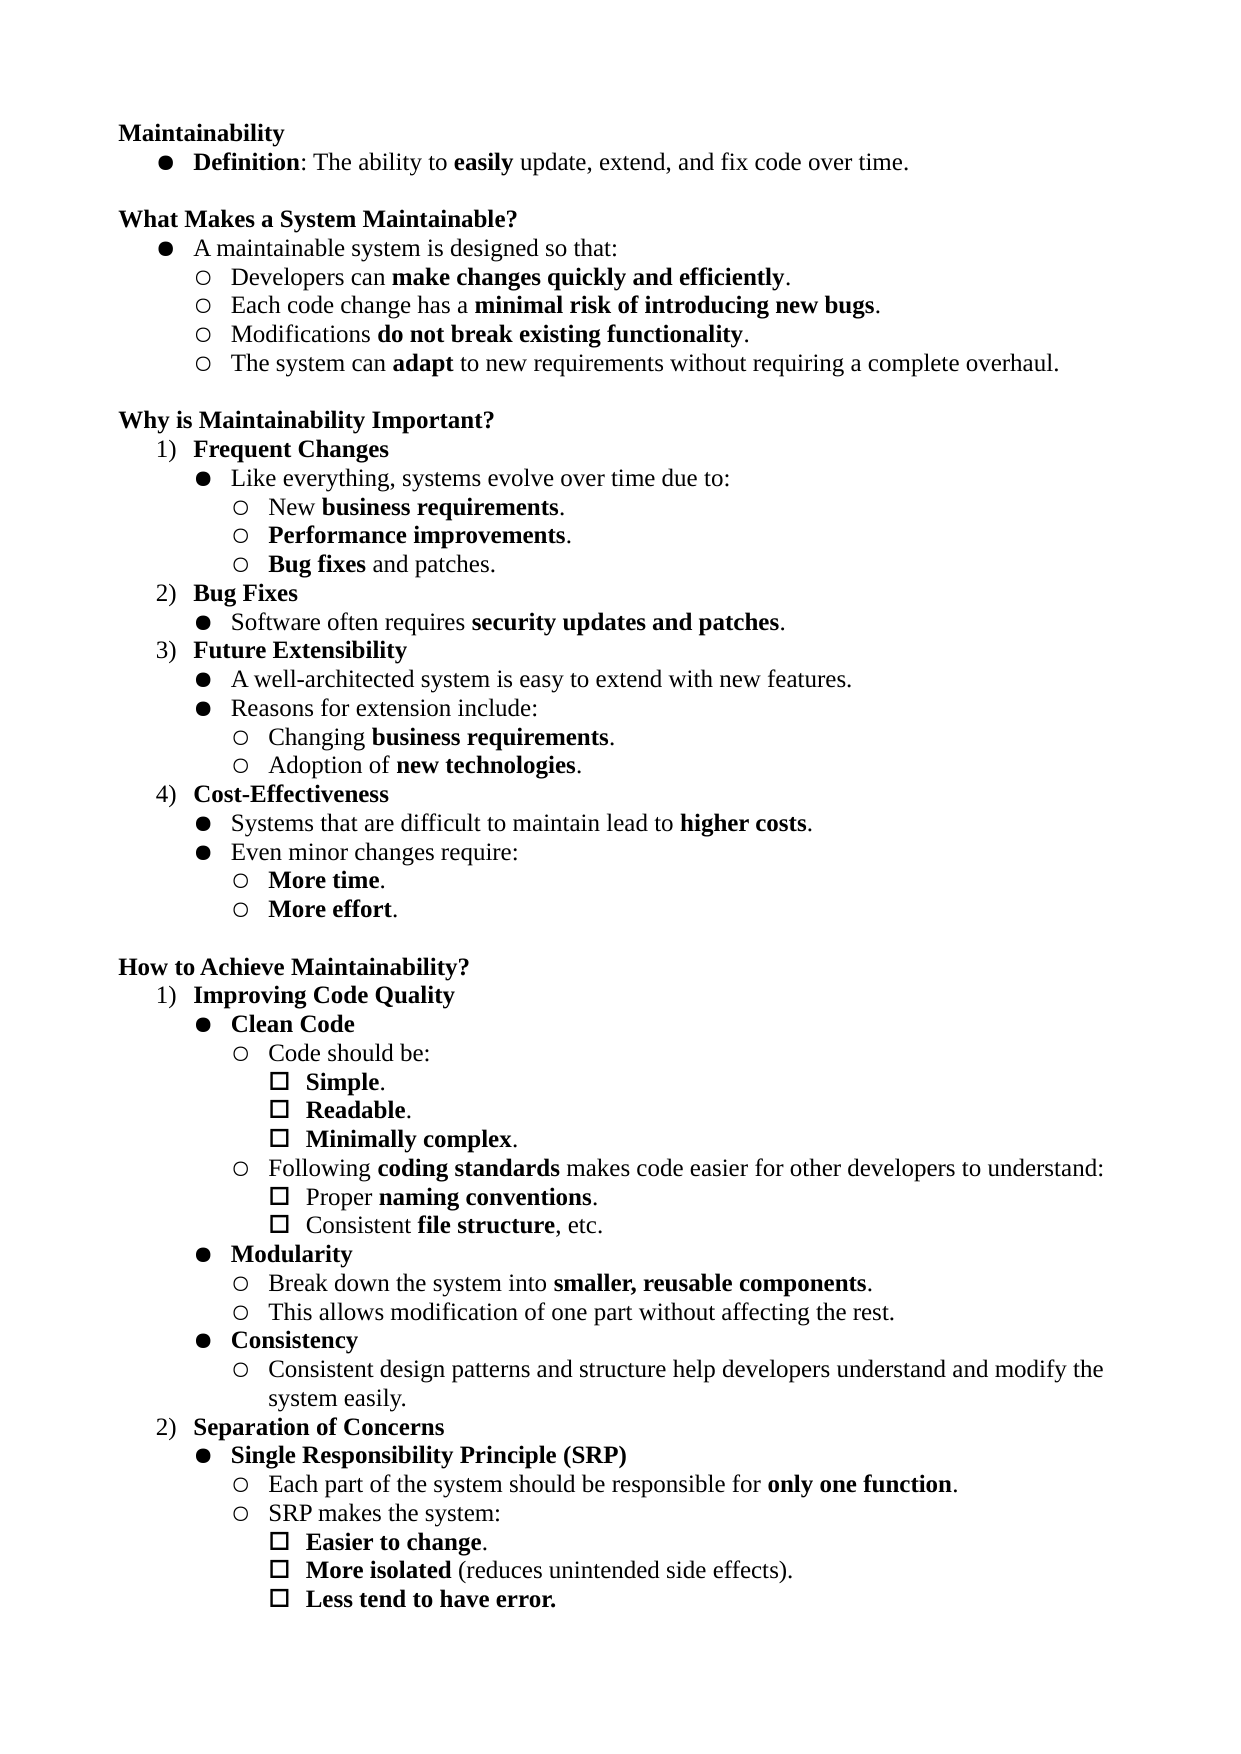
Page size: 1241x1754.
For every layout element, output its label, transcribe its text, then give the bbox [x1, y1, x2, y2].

list Readable. [268, 1096, 1122, 1124]
list Less tend to have error. [268, 1584, 1122, 1613]
list A maintainable system is designed so that: [156, 233, 1122, 262]
list Break down the system into smaller, reusable components. [231, 1268, 1122, 1297]
list More time. [231, 866, 1122, 894]
list Like everything, systems evolve over time due to: [193, 463, 1122, 492]
list Future Extensibility [156, 636, 1122, 664]
list Consistency [193, 1326, 1122, 1354]
list Modifications do not break existing functionality. [193, 319, 1122, 348]
text What Makes a System Maintainable? [118, 204, 1122, 233]
list Frequent Changes [156, 434, 1122, 463]
list This allows modification of one part without affecting the rest. [231, 1297, 1122, 1326]
list Changing business requirements. [231, 722, 1122, 751]
list Separation of Concerns [156, 1412, 1122, 1441]
list Bug Fixes [156, 578, 1122, 607]
list Improving Code Quality [156, 981, 1122, 1009]
text How to Achieve Maintainability? [118, 952, 1122, 981]
list Each code change has a minimal risk of introducing new bugs. [193, 291, 1122, 319]
list Even minor changes require: [193, 837, 1122, 866]
list Systems that are difficult to maintain lead to higher costs. [193, 808, 1122, 837]
list Code should be: [231, 1038, 1122, 1067]
list Clean Code [193, 1009, 1122, 1038]
list Simple. [268, 1067, 1122, 1096]
list Consistent design patterns and structure help developers understand and modify the system easily. [231, 1354, 1122, 1412]
list Performance improvements. [231, 521, 1122, 549]
list Minimally complex. [268, 1124, 1122, 1153]
text Maintainability [118, 118, 1122, 147]
list Consistent file structure, etc. [268, 1211, 1122, 1239]
list Definition: The ability to easily update, extend, and fix code over time. [156, 147, 1122, 176]
list Following coding standards makes code easier for other developers to understand: [231, 1153, 1122, 1182]
list The system can adapt to new requirements without requiring a complete overhaul. [193, 348, 1122, 377]
list Easier to change. [268, 1527, 1122, 1556]
list Each part of the system should be responsible for only one function. [231, 1469, 1122, 1498]
list Developers can make changes quickly and efficiently. [193, 262, 1122, 291]
list Proper naming conventions. [268, 1182, 1122, 1211]
text Why is Maintainability Important? [118, 406, 1122, 434]
list Modularity [193, 1239, 1122, 1268]
list A well-architected system is easy to extend with new features. [193, 664, 1122, 693]
list Software often requires security updates and patches. [193, 607, 1122, 636]
list Single Responsibility Principle (SRP) [193, 1441, 1122, 1469]
list Adoption of new technologies. [231, 751, 1122, 779]
list More effort. [231, 894, 1122, 923]
list Reasons for extension include: [193, 693, 1122, 722]
list Bug fixes and patches. [231, 549, 1122, 578]
list New business requirements. [231, 492, 1122, 521]
list SRP makes the system: [231, 1498, 1122, 1527]
list Cost-Effectiveness [156, 779, 1122, 808]
list More isolated (reduces unintended side effects). [268, 1556, 1122, 1584]
